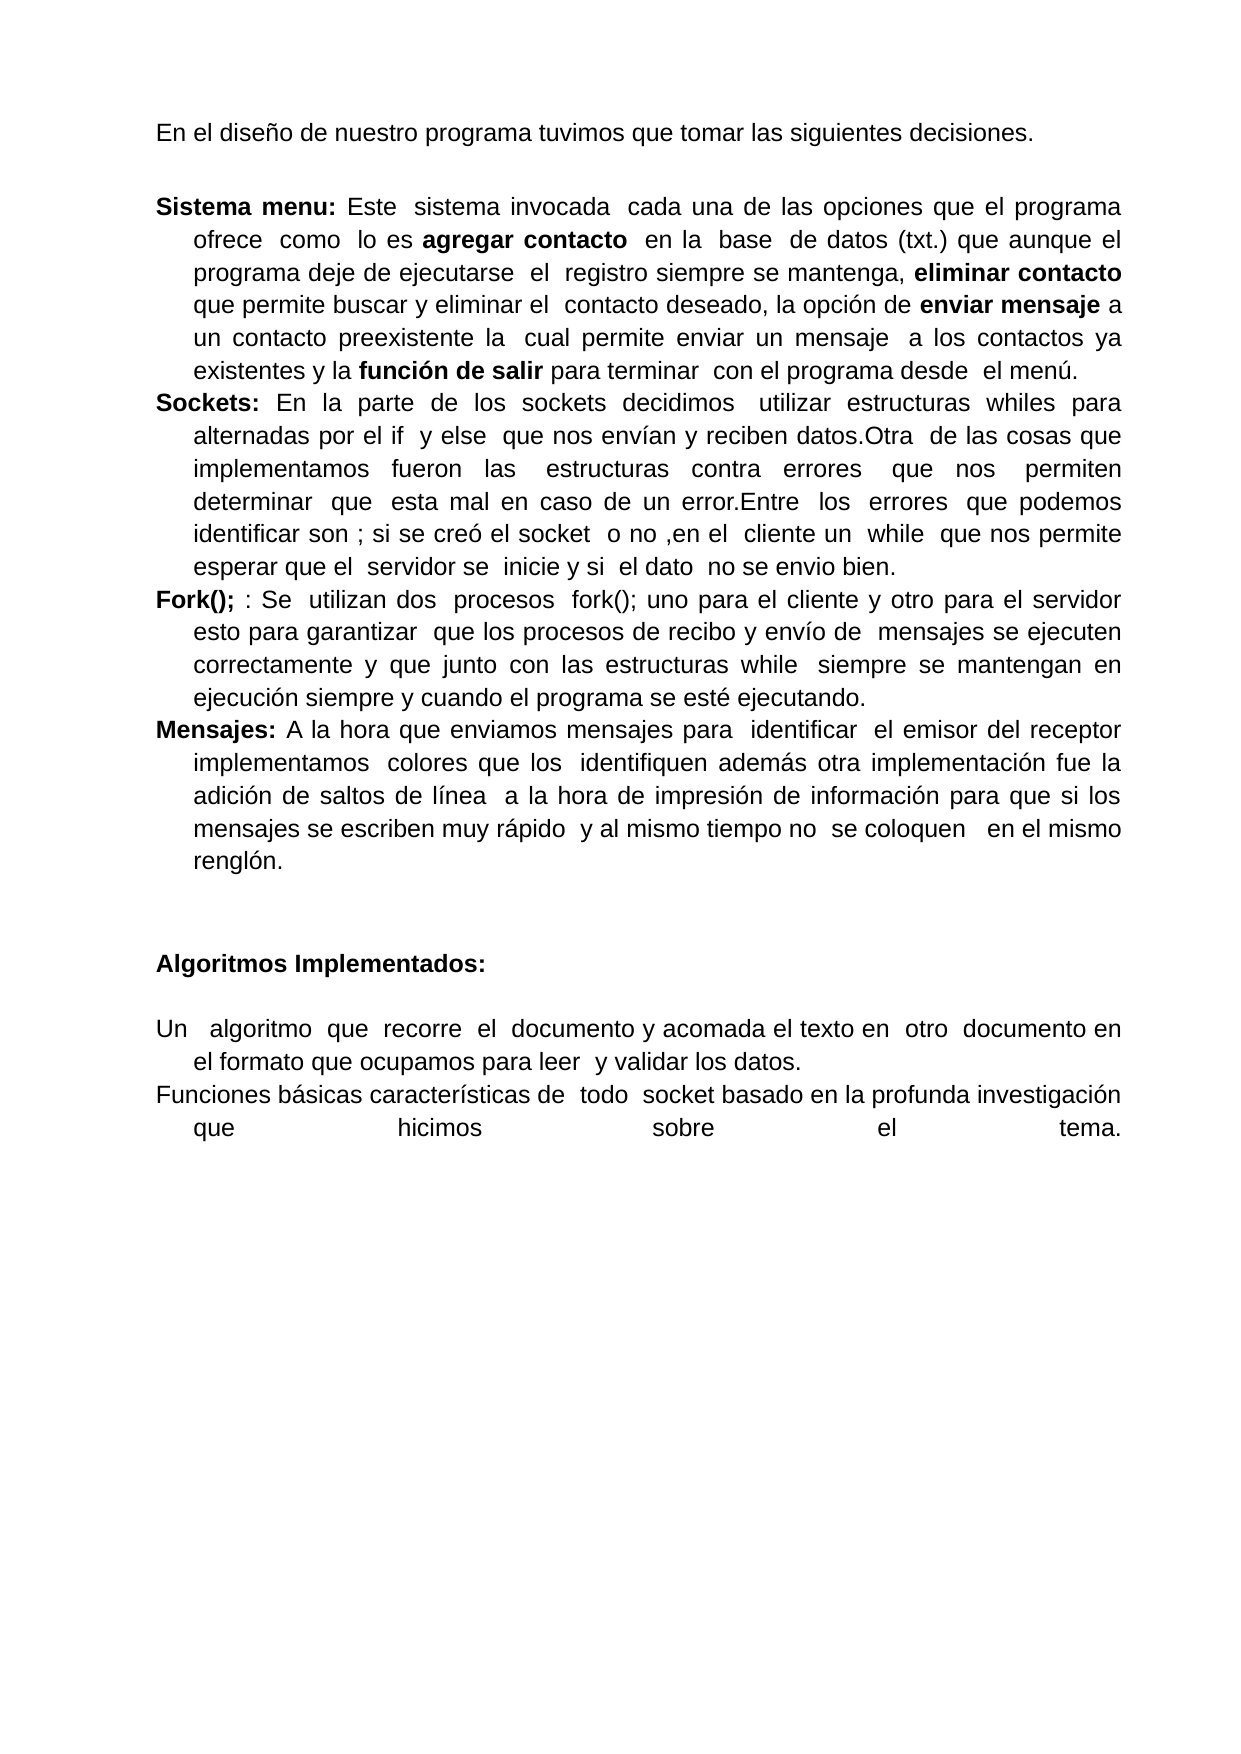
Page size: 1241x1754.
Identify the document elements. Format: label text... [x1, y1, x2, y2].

text Sockets: En la parte de los sockets decidimos utilizar estructuras whiles para alternadas por el if y else que nos envían y reciben datos.Otra de las cosas que implementamos fueron las estructuras contra errores que nos permiten determinar que esta mal en caso de un error.Entre los errores que podemos identificar son ; si se creó el socket o no ,en el cliente un while que nos permite esperar que el servidor se inicie y si el dato no se envio bien. [156, 388, 1122, 581]
text Funciones básicas características de todo socket basado en la profunda investigación que hicimos sobre el tema. [156, 1080, 1122, 1141]
text Fork(); : Se utilizan dos procesos fork(); uno para el cliente y otro para el servidor esto para garantizar que los procesos de recibo y envío de mensajes se ejecuten correctamente y que junto con las estructuras while siempre se mantengan en ejecución siempre y cuando el programa se esté ejecutando. [156, 585, 1122, 712]
text Un algoritmo que recorre el documento y acomada el texto en otro documento en el formato que ocupamos para leer y validar los datos. [156, 1014, 1122, 1076]
text Mensajes: A la hora que enviamos mensajes para identificar el emisor del receptor implementamos colores que los identifiquen además otra implementación fue la adición de saltos de línea a la hora de impresión de información para que si los mensajes se escriben muy rápido y al mismo tiempo no se coloquen en el mismo renglón. [156, 716, 1122, 875]
text En el diseño de nuestro programa tuvimos que tomar las siguientes decisiones. [156, 118, 1122, 147]
text Algoritmos Implementados: [156, 949, 1122, 978]
text Sistema menu: Este sistema invocada cada una de las opciones que el programa ofrece como lo es agregar contacto en la base de datos (txt.) que aunque el programa deje de ejecutarse el registro siempre se mantenga, eliminar contacto que permite buscar y eliminar el contacto deseado, la opción de enviar mensaje a un contacto preexistente la cual permite enviar un mensaje a los contactos ya existentes y la función de salir para terminar con el programa desde el menú. [156, 192, 1122, 384]
